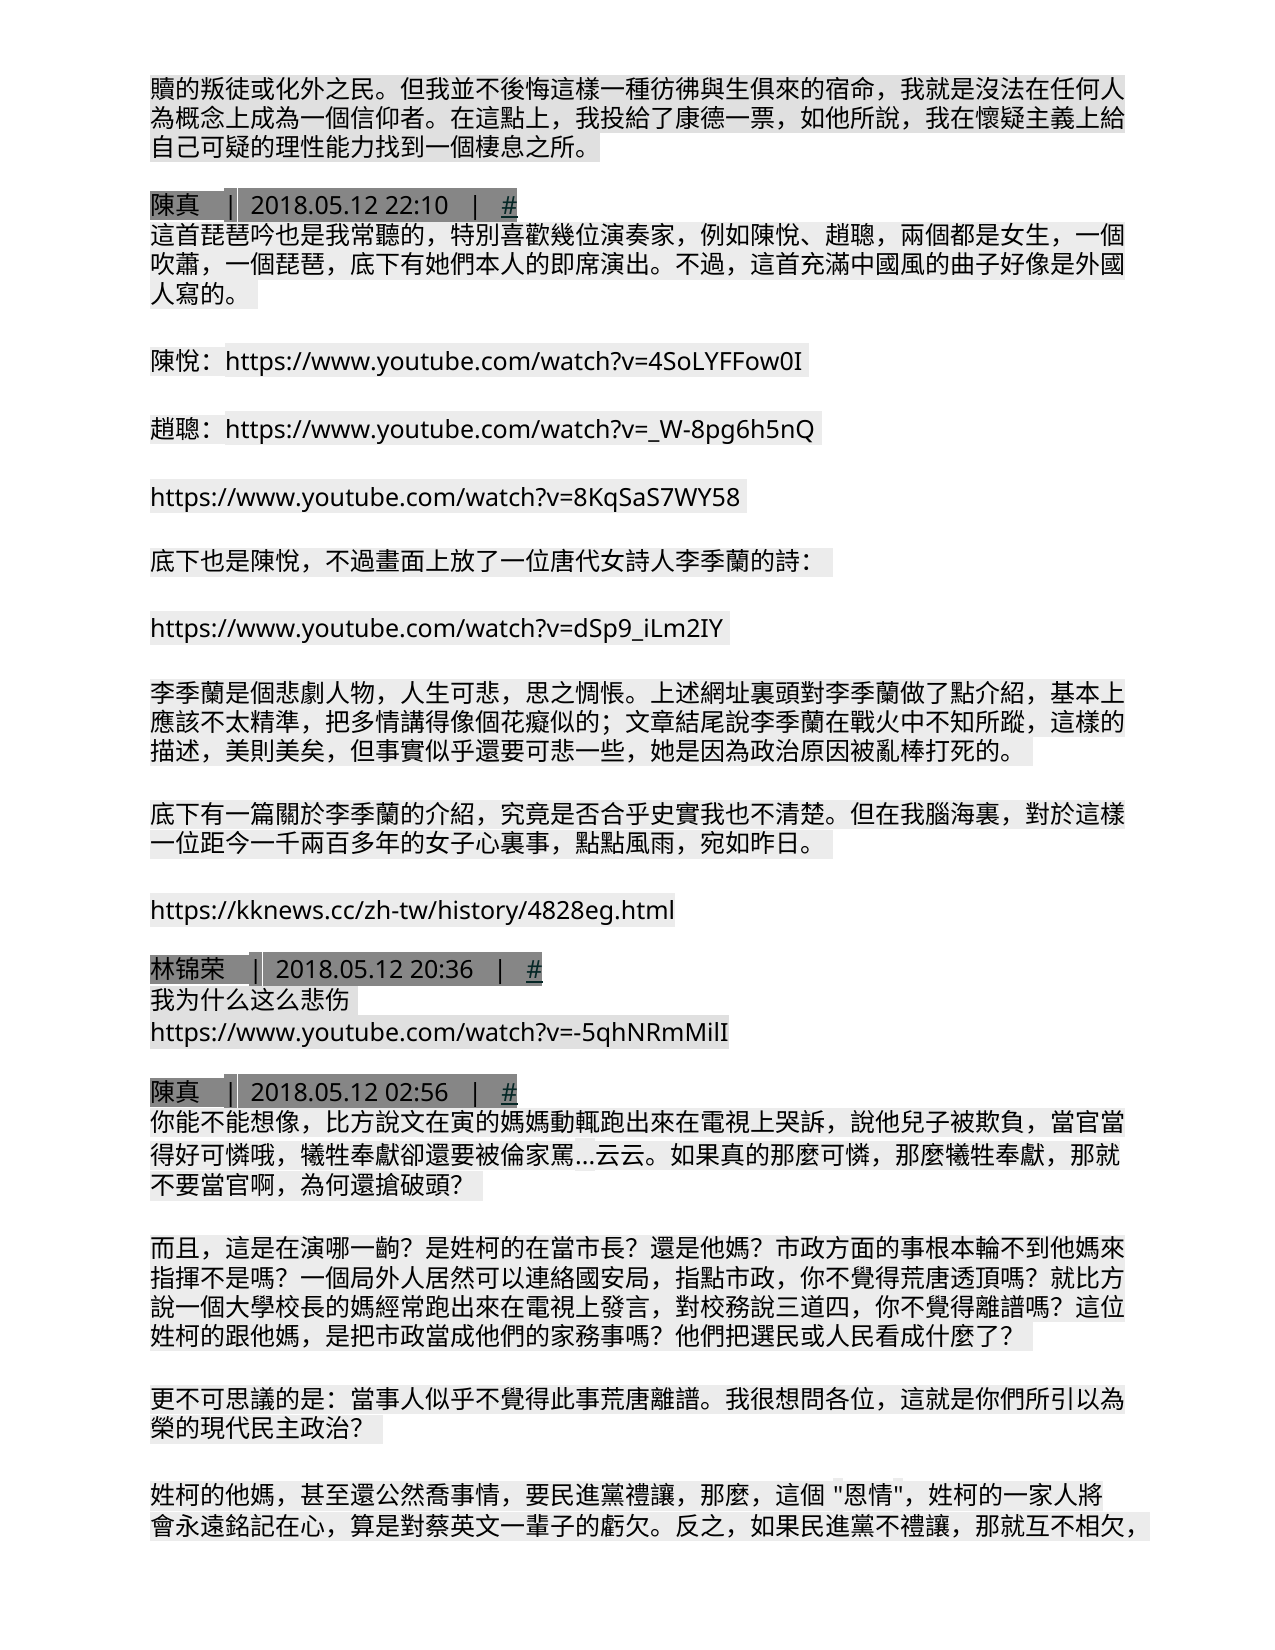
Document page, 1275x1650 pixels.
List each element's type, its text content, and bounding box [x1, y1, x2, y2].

text 林锦荣 | 2018.05.12 20:36 | # [150, 952, 1125, 986]
text 陳真 | 2018.05.12 02:56 | # [150, 1074, 1125, 1108]
text 你能不能想像，比方說文在寅的媽媽動輒跑出來在電視上哭訴，說他兒子被欺負，當官當得好可憐哦，犧牲奉獻卻還要被倫家罵...云云。如果真的那麼可憐，那麼犧牲奉獻，那就不要當官啊，為何還搶破頭？ 而且，這是在演哪一齣？是姓柯的在當市長？還是他媽？市政方面的事根本輪不到他媽來指揮不是嗎？一個局外人居然可以連絡國安局，指點市政，你不覺得荒唐透頂嗎？就比方說一個大學校長的媽經常跑出來在電視上發言，對校務說三道四，你不覺得離譜嗎？這位姓柯的跟他媽，是把市政當成他們的家務事嗎？他們把選民或人民看成什麼了？ 更不可思議的是：當事人似乎不覺得此事荒唐離譜。我很想問各位，這就是你們所引以為榮的現代民主政治？ 姓柯的他媽，甚至還公然喬事情，要民進黨禮讓，那麼，這個 "恩情"，姓柯的一家人將會永遠銘記在心，算是對蔡英文一輩子的虧欠。反之，如果民進黨不禮讓，那就互不相欠，過去的 "恩情" 就算扯平。 我很想問各位，你真的不覺得荒唐？這樣一種政治就是你所謂神聖的民主？你真的相信這些滿口民主的混蛋政客，真的把你當成 "主人"？ 而且，如果當官真的那麼委屈，怎麼會搶破頭？如果當官不是有很多油水，怎麼會吃相這麼難看呢？三十幾年來，我在國內外政治上吃足苦頭，因此，如果我能選擇，我會希望我的家人及小孩不要再去承受這樣一些極其可悲的痛苦。同理，如果那些混蛋參與政治的方式真的也如此犧牲奉獻，你想，他們有可能個個拼了命搶破頭嗎？而且還要把自己的小孩也推入火坑讓他們繼續 "犧牲奉獻" 嗎？ 姓柯的媽媽講得很白，當官當然是一種天大的好康，因此，期望民進黨可以繼續禮讓，柯家是 "有天良的人"，一定會一輩子感念這樣的 "恩情"。這樣一些陳述，其實才是台灣政治的真實樣貌，簡單說就是：利之所在，大家拼命搶。至於什麼民主法治，什麼進步價值，什麼統獨，全是鬼話，全是斂財奪權的詐術。 綠營之中，比柯文哲更爛更貪的多得是，但他之所特別卑鄙，特別令人厭惡之處就在於他是這樣一種典型：好話說盡，壞事做絕；嘴巴講的全是仁義道德，但所作所為卻全是雞鳴狗盜，把台灣政治文化中最醜陋的一面，發揮得淋漓盡致。從他當年選舉時就是這樣；包括養網軍抹黑造謠、作假美化自己(比方說一堆所謂淳樸的假照片)，自導自演栽贓抹黑對手等等，無惡不作。而且，在金錢上非常不乾不淨，長年接受藥商和廠商的巨額賄款。 讓人最難以忍受的是，明明壞事做絕，卻又滿口什麼追求文明價值，甚至還自比蔣渭水，什麼要帶來台灣的優質文化革命云云，真是很敢講，毫不羞赧。 陳真 2018. 05. 12. ======================= 民進黨北市禮讓 柯媽：柯文哲一生欠蔡英文 風傳媒 2018年5月11日 柯文哲的母親何瑞英，11日北上台北接受廣播節目專訪。何瑞英被問到柯原先說自己是墨綠，為何會說出兩岸一家親主張？何瑞英說，當時柯要去中國上海參加雙城論壇，當時電視都說不能去，「但那是郝市長簽約，怎麼能不去？」 何瑞英說，當時柯去義大利不在國內，她打電話給蔡壁如，詢問是可以去雙城還是不能去？有沒有市府的人有去跟中央說，是去還不去、講什麼比較好？當時有請示過國安局，但也沒人回應。後來時間快到，她很緊張，因此跟柯說如果去上海就要說和平的話，不要讓人家生氣，大家和和氣氣、不要怨來怨去比較好。而先前宋楚瑜、連戰都曾說過兩岸一家親，柯可能想到說這句，但後來卻被抹紅、被罵了要1年。 另外，對於民進黨是否禮讓，何瑞英說，如果民進黨提名，「你不欠柯，柯也不欠你」，但若民進黨禮讓柯，「柯一生就欠你」。何瑞英說，她不是跟蔡嗆聲，上次也是禮讓柯，讓柯順利當選，「我們是有天良的人、有感情的人，怎麼會忘光光？」另外，柯若選上市長是否會成為最大尾？何瑞英說，「他是有天良，不是沒天良的人，會信守承諾」。 ====================== 柯媽媽：若民進黨提名 以後互不相欠 2018年5月11日 （中央社記者梁珮綺台北10日電）台北市長柯文哲在9日播出的電台專訪中對兩岸論述態度後續發酵，柯媽媽何瑞英今晚接受政論節目連線時表示，希望不要讓總統蔡英文為難，但若民進黨提名，以後雙方互不相欠。 柯文哲8日晚間接受綠色和平電台「有影上大聲」主持人陳雨鑫專訪，談到對兩岸一家親論述感到不悅的人抱歉、歹勢（台語：抱歉），外界解讀其為爭取與民進黨在年底合作，藉此釋出善意。 柯文哲媽媽何瑞英今晚接受三立電視台政論節目「54新觀點」連線，認為柯文哲說抱歉舉動沒有不好，否則每天被罵，「已經罵了半年多」。 她也強調，她與柯文哲全力支持蔡總統，若蔡總統願意與柯合作，相當歡迎，若蔡總統無法壓下黨內其他人，盼在蔡總統不會為難的情況下處理，不過，柯媽媽說，「如果你要自己提名，以後我們都互不相欠」。 面對主持人陳斐娟詢問有沒有叫柯文哲出來選總統，何瑞英說：「我有我的考量，文哲有文哲的考量，我的考量是選不上（市長）再打算，看是要選（總統）還是怎樣。」如果順利連任，絕對會做滿4年。 何瑞英說到後面有點動氣，心疼兒子當醫生時受人尊敬，當市長後再怎麼認真都是被罵。 [150, 1108, 1125, 1541]
text 我为什么这么悲伤 https://www.youtube.com/watch?v=-5qhNRmMilI [150, 986, 1125, 1049]
text 陳真 | 2018.05.12 22:10 | # [150, 187, 1125, 222]
text 充滿顏色的 "無色覺醒運動"(一) 陳真 2018. 05. 12. 最近突然聽到一個詞叫做 "無色覺醒" ，原本以為是佛教廣告，後來發現是旺旺中時媒體集團所發起的一個運動，說要成為 "台灣民主政治的轉捩點"。該運動的主旨是 " 破除顏色政治，不要讓94%人民被6%政黨黨員綁架；對的理念就要支持，讓人民過更好的日子。" 宗旨底下還細分成四大理念： 一、真愛台灣讓人民過好日子 找回「愛台灣」純樸的本質。「台灣人就是中國人」，兩岸一家親才能和大陸爭取最大福祉。兩岸好台灣才會好，中國人大團結！ 二、拒絕藍綠綁架台灣 台灣朝野政黨黨員人數加總只占選民總數6%，其餘94%都是無黨籍，但人民卻長期被國、民兩黨綁架，形成所謂「藍綠政治板塊」及藍綠惡鬥。 三、無色媒體無色政治 台灣媒體市場藍綠各據一方，形成「名嘴治國」長期激情渲染下，社會「理盲而濫情」。顯然，媒體也需要「無色覺醒」。 四、用無色力量逼蔡政府髮夾彎 台灣凝聚撥亂反正的力量，擺脫顏色的立場，只要對多數人有利，錯誤政策就該更張，對手陣營也應基於人民利益勇於支持髮夾彎。 以上，這個運動或許用意良善，但卻自我矛盾，自欺欺人。我猜，一些專門遊走於藍綠之間的無恥政客(例如柯文哲)，應該會熱烈響應這個無色覺醒運動才對。 首先，理念一主張 "台灣人就是中國人、中國人大團結"，這個想法本身就充滿顏色；不但充滿顏色，而且恰恰是一切紛亂鬥爭的來源。"我是誰？" 這個終極命題不搞定，倘若繼續混水摸魚含混其詞，島嶼將永無寧日；統獨議題也將持續成為無良政客上下其手撈錢奪權的藉口與工具。 理念二譴責所謂6%的少數人，說他們具有政黨身份，意味著他們乃是不問是非的一群人，而94%不具政黨身份者，則反倒成為救贖的力量。這個理念一樣是腦子進水。如果這話說得通，那乾脆廢除政黨不是更棒？讓所有人統統無色透明，豈不更進步？ 事實上，在台灣，"只問顏色不問是非" 早已成為一種普遍現象，而中時恰恰就是這樣一種現象的始作俑者；近十幾年來或有改善，但過去舊國民黨執政時期擔任政黨打手之種種敗行劣跡卻罄竹難書，不堪聞問。 而且，這樣一種 "只問顏色不問是非" 並非僅僅來自於具黨員身份者，何必給予污名化？國父不是說了嗎，政治就是管理眾人之事。當然不一定要加入政黨，但是，一個成熟的公民關注公眾事務乃至於投入其中，理應受到鼓勵而非鄙視或妖魔化。 再者，刻意以所謂 "94% vs. 6%" 之多數暴力對比來污名化那極少數人，說大家被這群6%的極少數人所 "綁架"云云，一來絕非事實，二來更是顛倒是非黑白，眛於社會與文明發展的重要意義與本質。 翻開人類歷史，幾乎所有重要文明價值之萌牙、生根與茁壯，全是來自於極少數先行者之敢於打破舊有傳統，敢於挑戰絕大多數人之蒙昧與無知。曾有這樣一些研究指出：一個社會，只要有1%堅定的信仰者，就有可能產生一種 "典範轉移" 的效應，從而改變另外99% 隨波逐流、缺乏信念的烏合之眾。 舉民進黨為例也許不是一個令人愉悅的例子，畢竟它早已成為一頭怪獸，一個社會毒瘤，但仍姑且論之。你知道民進黨剛創立時，高雄縣市兩個黨部登記在案的黨員一共有多少人嗎？不到一百人。扣除不作為者，真正稍微有點參與的黨員大概只有十幾個，每個人幾乎都可以分到一兩個隨你自創的 "黨職"，我還擔任過什麼組訓組的召集人兼政治組的副組長呢；每次有事，我就召集小貓兩三隻來開會。但你可別輕視這小貓兩三隻，歷史其實就是這樣改變的。 極少數人既然可以行善， 當然也能作惡，但不論行善作惡，往往起源於走在群眾前面的這極少數人。把他們給污名化，把少數人給一竿子打倒，不但反智且荒唐。 "無色覺醒運動" 的理念三更是荒唐透了頂，竟然說要推廣 "無色政治無色媒體"。不要說政治或媒體不可能也不應該無色，就算是一個人也不可能無色，除非是植物人。任何人只要有個活著的腦子，必然就會對一切人事物形成看法，產生信念與價值取向，這樣一個東西就是顏色，簡單說就是意識形態。 意識形態並不是一頂帽子或衣服，由你隨時可以任意脫下或穿上。它比較像是一種皮膚，根本脫不下來，除非你存心當個詐騙集團，見人說人話，見鬼說鬼話， 來到教堂喊耶穌，進了廟裏就說和尚的話。 政治或媒體更不可能無色，那是根本無從想像的胡言亂語。政治或政黨若是無色，那它是幹嘛用的？媒體也一樣。媒體不應該造假造謠 (自由時報的專長)，不應該煽動族群對立與仇恨(自由時報的使命)，但任何媒體必然都會有顏色，不可能光是報導毫無顏色的事實 (facts)，因為天底下沒有一種報導是不帶顏色的；就如同我心裏頭得先有個基本想法或假設或觀點或理論，然後我才有可能從世界無限的 "乾燥事實" 中產生 "真實" (reality)，進而傳達給大眾。 台灣的政治醜態與亂象並非在於意識形態掛帥，而是在於意識形態喪失其自身內在意義，從而成為一種工具。簡單說，意識形態 (或說顏色)成為一種內涵空洞的幫派通關密碼，就像一串符咒那樣，缺乏認知意義，從而在一己私利與幫派利益上藉以區分敵我，拿來做為一種藉以撈錢奪權的鬥爭工具。 比方說所謂台獨，請你告訴我有哪個政治人物真的把它當成一種信念或信仰去實踐？哪個綠色政治人物真的反中？鳳毛鱗角，少之又少，根本沒這回事。事實真相是嘴巴上反中，要求大家都必須反，不過自己卻例外，只要有人民幣可賺，自己私下要怎麼親中都行。 綠如此，藍也一樣。請你告訴我，有幾個藍色的政治人物真的把統一當成一種信念或信仰？根本沒這回事。政客腦子裏想的從來都不是信念或信仰，不是任何意識形態，更不用說什麼普世文明價值，而只是想著一己之私與一黨之利，其它種種所謂理念與信仰，全是工具，全屬詐術。 這時候，我們應該逼政客們把話說清楚，別總是在關鍵問題上故意打迷糊仗藉以耍詐行騙，或是嘴裏說一套，所作所為卻又完全是另一套。 同時，我們也應該請大家別再昏睡而任人宰割，別在思想上自我繳械，別讓自己變成腦殘，更不要把自己當成植物人，而是應該認真想清楚種種是非善惡與利害曲直，特別是在那事涉整個島嶼長遠前途的關鍵命題上仔細想清楚，從而做出判斷，知所取捨。 至於該 "無色覺醒運動" 的理念四，什麼 "逼蔡政府髮夾彎"，那真的是很莫名其妙。我們應該逼政客言行一致，遵守誠信價值才對，怎麼反而是鼓勵他們老是講一套做一套？任何一個政黨，倘若它無法或根本無意於執行自己長年以來的主張，那它就應該被驅趕下台才對。 倘若一個政黨，更是專門以花言巧語之騙術及煽動族群仇恨等手段來奪取政權，獲取私利，對於這樣一個政黨，絕不是逼它什麼髮夾彎，而是應該繩之以法。我們的能力一時做不到懲奸懾惡，並不表示這樣一些人或黨應該逍遙法外，持續為害社會。 社會就如同一個病人，診斷對了，對症才能下藥，藥到才能病除而非命除。覺醒是對的，但要顏色分明 (即便 "紅藍綠皆可" 也是一種顏色)，而非無色無味，不思不索。重要的是：顏色之上，還必須有個基本價值，做為一切是非善惡的判準 (criteria)，而非把顏色凌駕在一切是非善惡之上。 我的結論是雙重的, 也許互有衝突但並不矛盾： 首先，我很看重意識形態 (或說某種顏色)，在於其無從避免。而且，沒有它，許多時候很難理解或說明一些抽象事實。斯洛維尼亞有個著名哲學家叫 Slavoj Žižek，極左翼。他有句話說得很對，他說："We feel free because we lack the very language to articulate our unfreedom." (我們覺得很自由，那是因為我們缺乏一套足以表述不自由的語彙。) 這套消失 (或不曾存在過) 的語彙就是一種意識形態，藉著它，我們或許比較容易闡揚或發掘出某種隱而不宣的 "真實"。 在這個意義上，我看重意識形態，也許我們應該儘可能找到那樣一套語彙來理解與描述我們的存在狀態，從而指出去向，獲得解脫。 其次，我很看輕意識形態，我是說，在智能上，它對我缺乏吸引力，畢竟它僅僅只是一種概念；它或能檢驗某種抽象真實，但無法檢驗生命。概念是一回事，活著又是另一回事。生命始終大於概念。 我特別害怕不管哪一種立場或顏色的信仰者，在他們面前，我總覺得自己像個無從獲得救贖的叛徒或化外之民。但我並不後悔這樣一種彷彿與生俱來的宿命，我就是沒法在任何人為概念上成為一個信仰者。在這點上，我投給了康德一票，如他所說，我在懷疑主義上給自己可疑的理性能力找到一個棲息之所。 [150, 75, 1125, 162]
text 這首琵琶吟也是我常聽的，特別喜歡幾位演奏家，例如陳悅、趙聰，兩個都是女生，一個吹蕭，一個琵琶，底下有她們本人的即席演出。不過，這首充滿中國風的曲子好像是外國人寫的。 陳悅：https://www.youtube.com/watch?v=4SoLYFFow0I 趙聰：https://www.youtube.com/watch?v=_W-8pg6h5nQ https://www.youtube.com/watch?v=8KqSaS7WY58 底下也是陳悅，不過畫面上放了一位唐代女詩人李季蘭的詩： https://www.youtube.com/watch?v=dSp9_iLm2IY 李季蘭是個悲劇人物，人生可悲，思之惆悵。上述網址裏頭對李季蘭做了點介紹，基本上應該不太精準，把多情講得像個花癡似的；文章結尾說李季蘭在戰火中不知所蹤，這樣的描述，美則美矣，但事實似乎還要可悲一些，她是因為政治原因被亂棒打死的。 底下有一篇關於李季蘭的介紹，究竟是否合乎史實我也不清楚。但在我腦海裏，對於這樣一位距今一千兩百多年的女子心裏事，點點風雨，宛如昨日。 https://kknews.cc/zh-tw/history/4828eg.html [150, 222, 1125, 927]
